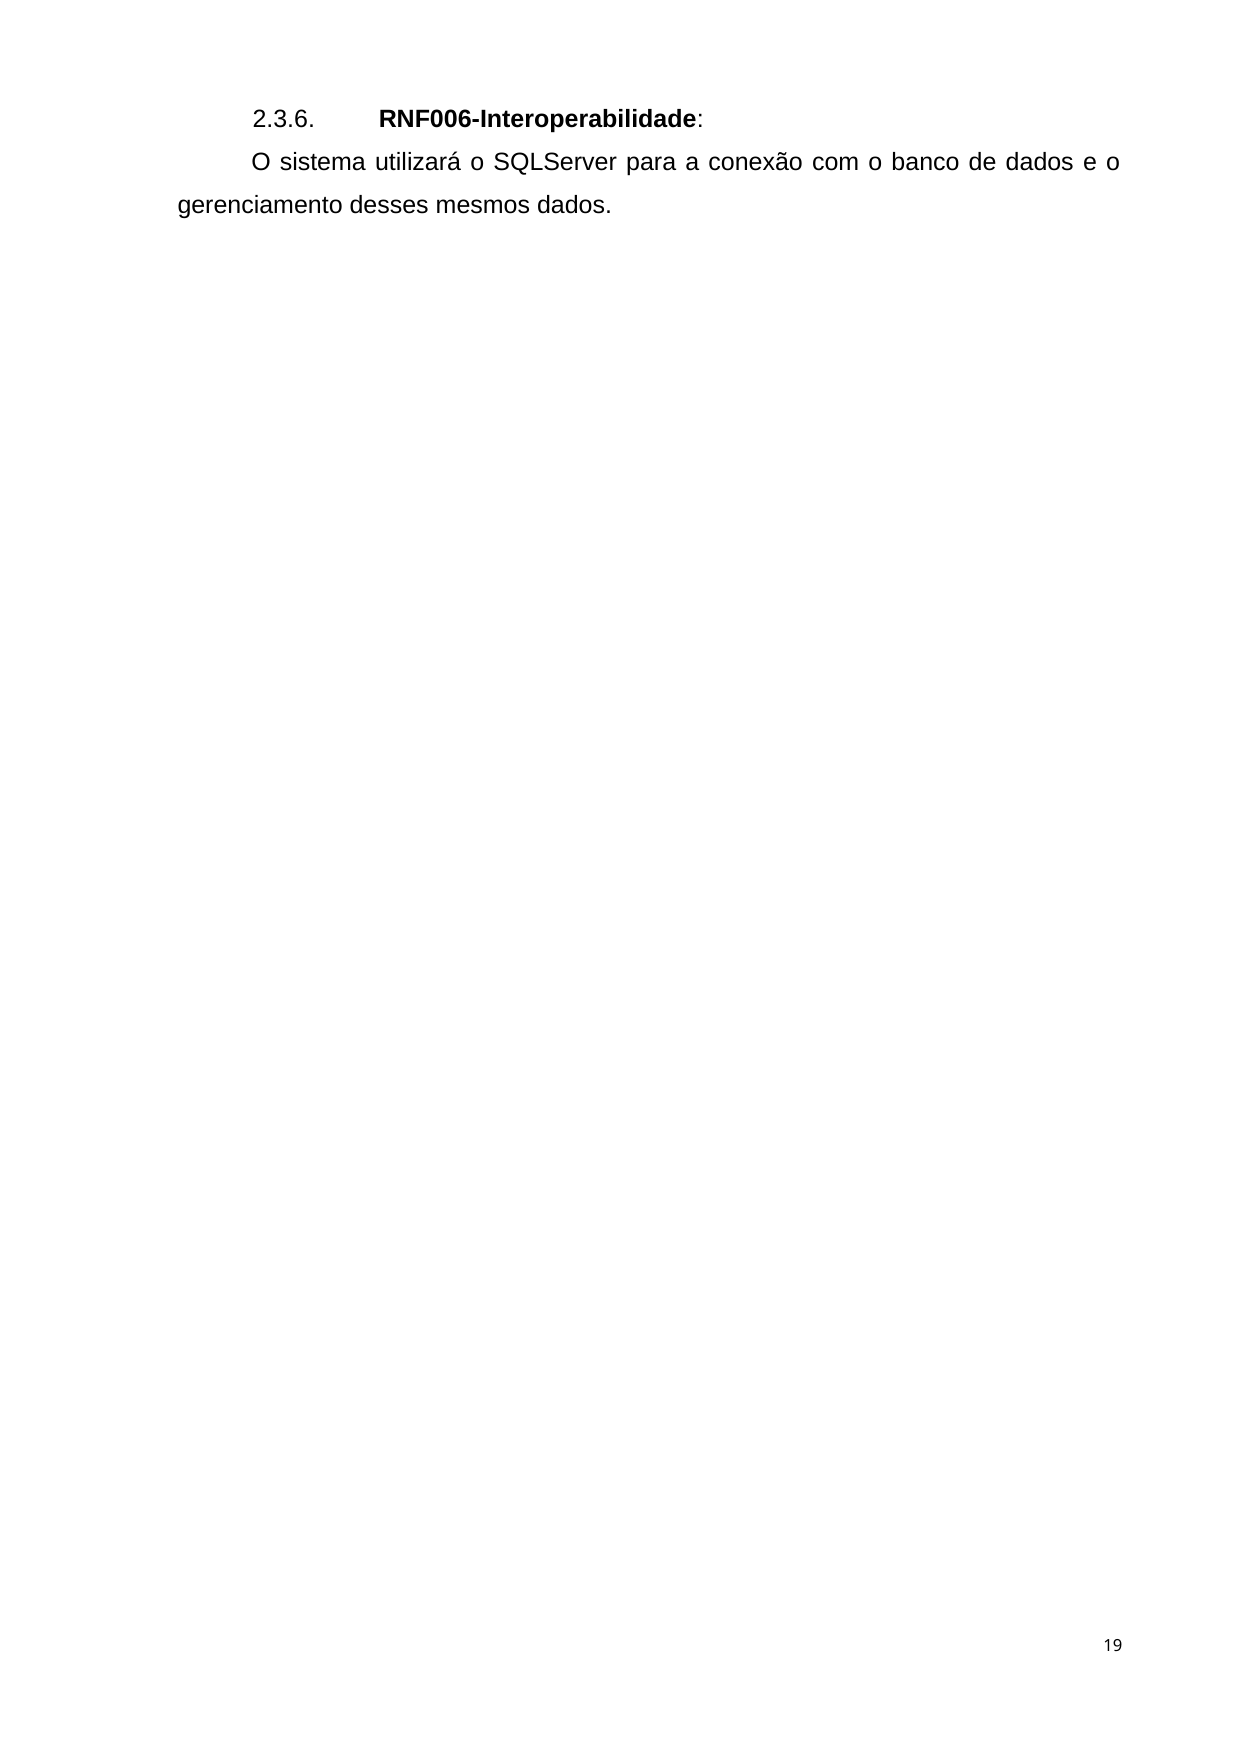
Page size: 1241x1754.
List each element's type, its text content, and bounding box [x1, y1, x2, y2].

list RNF006-Interoperabilidade: [252, 104, 1122, 132]
text O sistema utilizará o SQLServer para a conexão com o banco de dados e o gerenciamento desses mesmos dados. [177, 147, 1122, 219]
